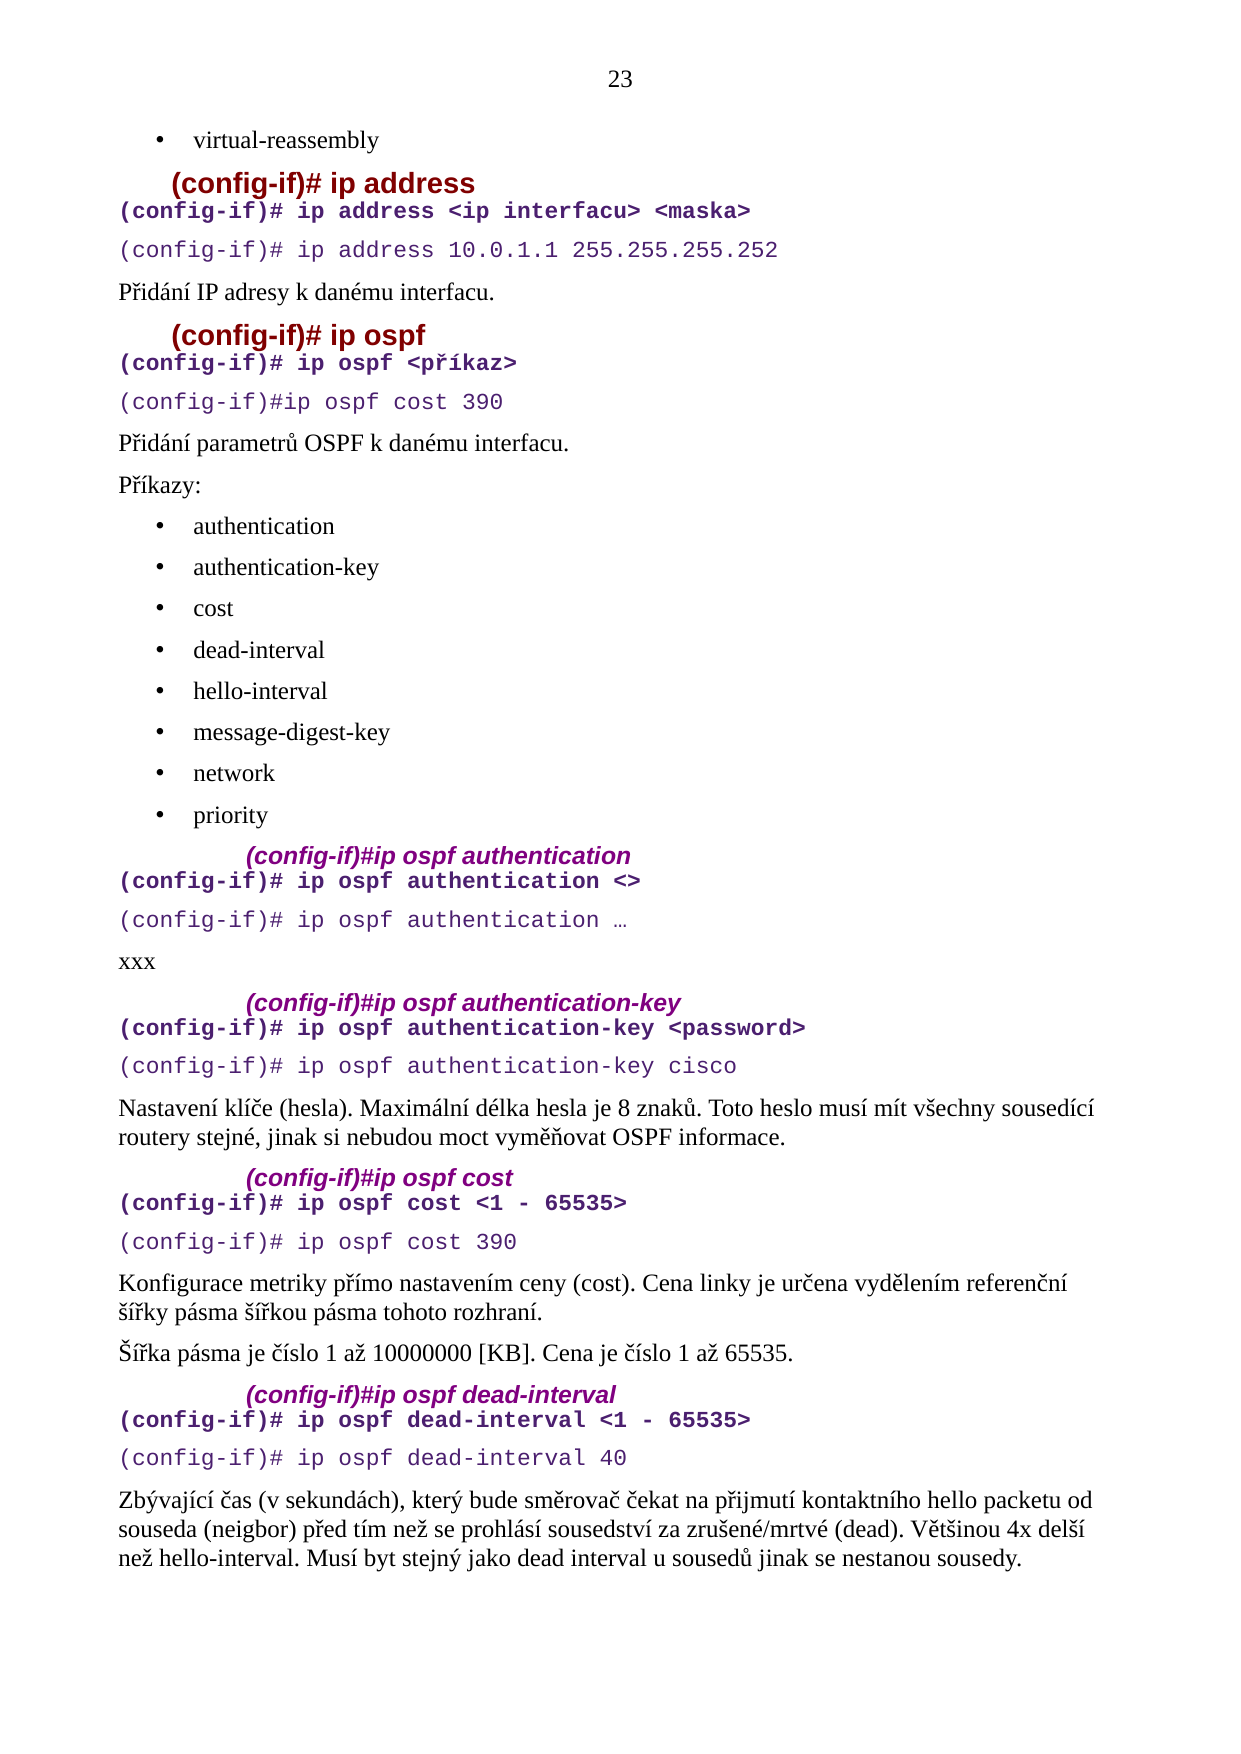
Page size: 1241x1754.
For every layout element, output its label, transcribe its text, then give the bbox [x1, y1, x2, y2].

text Šířka pásma je číslo 1 až 10000000 [KB]. Cena je číslo 1 až 65535. [118, 1338, 1122, 1367]
list hello-interval [156, 676, 1122, 705]
text (config-if)#ip ospf cost 390 [118, 390, 1122, 416]
text Přidání parametrů OSPF k danému interfacu. [118, 428, 1122, 457]
text (config-if)# ip ospf cost <1 - 65535> [118, 1192, 1122, 1217]
text Nastavení klíče (hesla). Maximální délka hesla je 8 znaků. Toto heslo musí mít všechny sousedící routery stejné, jinak si nebudou moct vyměňovat OSPF informace. [118, 1093, 1122, 1151]
text Konfigurace metriky přímo nastavením ceny (cost). Cena linky je určena vydělením referenční šířky pásma šířkou pásma tohoto rozhraní. [118, 1268, 1122, 1326]
text (config-if)# ip ospf authentication <> [118, 869, 1122, 895]
subtitle (config-if)#ip ospf dead-interval [246, 1380, 1122, 1408]
subtitle (config-if)# ip ospf [171, 318, 1122, 352]
list priority [156, 800, 1122, 828]
text xxx [118, 946, 1122, 975]
text Zbývající čas (v sekundách), který bude směrovač čekat na přijmutí kontaktního hello packetu od souseda (neigbor) před tím než se prohlásí sousedství za zrušené/mrtvé (dead). Většinou 4x delší než hello-interval. Musí byt stejný jako dead interval u sousedů jinak se nestanou sousedy. [118, 1485, 1122, 1571]
subtitle (config-if)#ip ospf authentication-key [246, 988, 1122, 1016]
text (config-if)# ip ospf authentication-key cisco [118, 1054, 1122, 1081]
list cost [156, 593, 1122, 622]
list message-digest-key [156, 717, 1122, 746]
text (config-if)# ip ospf dead-interval <1 - 65535> [118, 1408, 1122, 1434]
list authentication [156, 511, 1122, 540]
text (config-if)# ip ospf dead-interval 40 [118, 1447, 1122, 1473]
text (config-if)# ip address <ip interfacu> <maska> [118, 200, 1122, 226]
text (config-if)# ip ospf <příkaz> [118, 352, 1122, 377]
text (config-if)# ip ospf cost 390 [118, 1230, 1122, 1256]
text (config-if)# ip ospf authentication … [118, 908, 1122, 934]
list network [156, 758, 1122, 787]
subtitle (config-if)# ip address [171, 166, 1122, 200]
text (config-if)# ip ospf authentication-key <password> [118, 1016, 1122, 1042]
subtitle (config-if)#ip ospf authentication [246, 841, 1122, 869]
subtitle (config-if)#ip ospf cost [246, 1163, 1122, 1192]
text Příkazy: [118, 470, 1122, 498]
text Přidání IP adresy k danému interfacu. [118, 277, 1122, 306]
list dead-interval [156, 635, 1122, 663]
list virtual-reassembly [156, 125, 1122, 154]
text (config-if)# ip address 10.0.1.1 255.255.255.252 [118, 238, 1122, 264]
list authentication-key [156, 552, 1122, 581]
